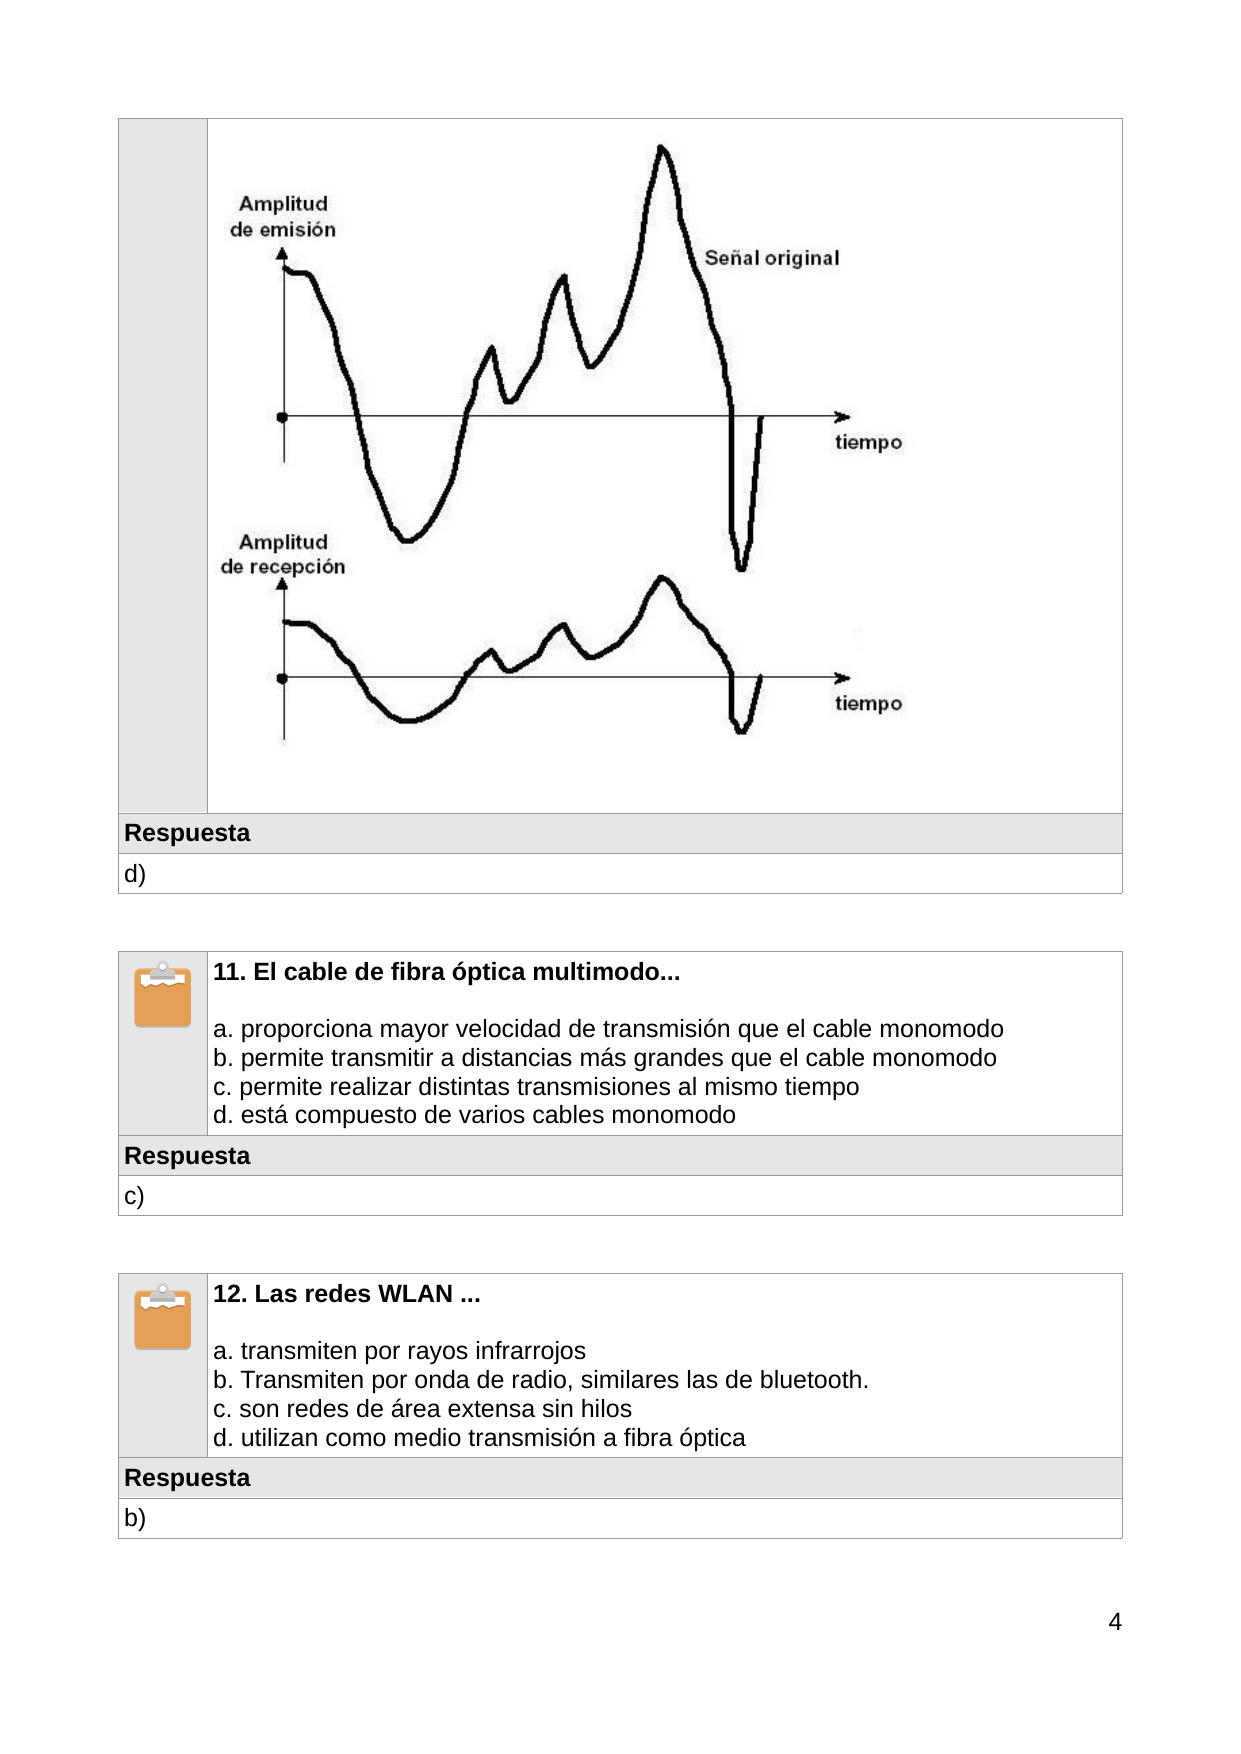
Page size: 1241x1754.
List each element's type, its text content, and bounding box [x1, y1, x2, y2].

picture [212, 123, 936, 778]
table_cell d) [119, 854, 1122, 893]
table_cell Respuesta [119, 814, 1122, 853]
table_header [119, 119, 207, 812]
table_header [208, 119, 1122, 812]
table_cell b) [119, 1499, 1122, 1538]
table_cell c) [119, 1176, 1122, 1215]
table_header [119, 952, 207, 1135]
table_cell Respuesta [119, 1458, 1122, 1497]
table_header [119, 1274, 207, 1457]
table_cell Respuesta [119, 1136, 1122, 1175]
table_header 11. El cable de fibra óptica multimodo... a. proporciona mayor velocidad de transmisión que el cable monomodo b. permite transmitir a distancias más grandes que el cable monomodo c. permite realizar distintas transmisiones al mismo tiempo d. está compuesto de varios cables monomodo [208, 952, 1122, 1135]
table_header 12. Las redes WLAN ... a. transmiten por rayos infrarrojos b. Transmiten por onda de radio, similares las de bluetooth. c. son redes de área extensa sin hilos d. utilizan como medio transmisión a fibra óptica [208, 1274, 1122, 1457]
